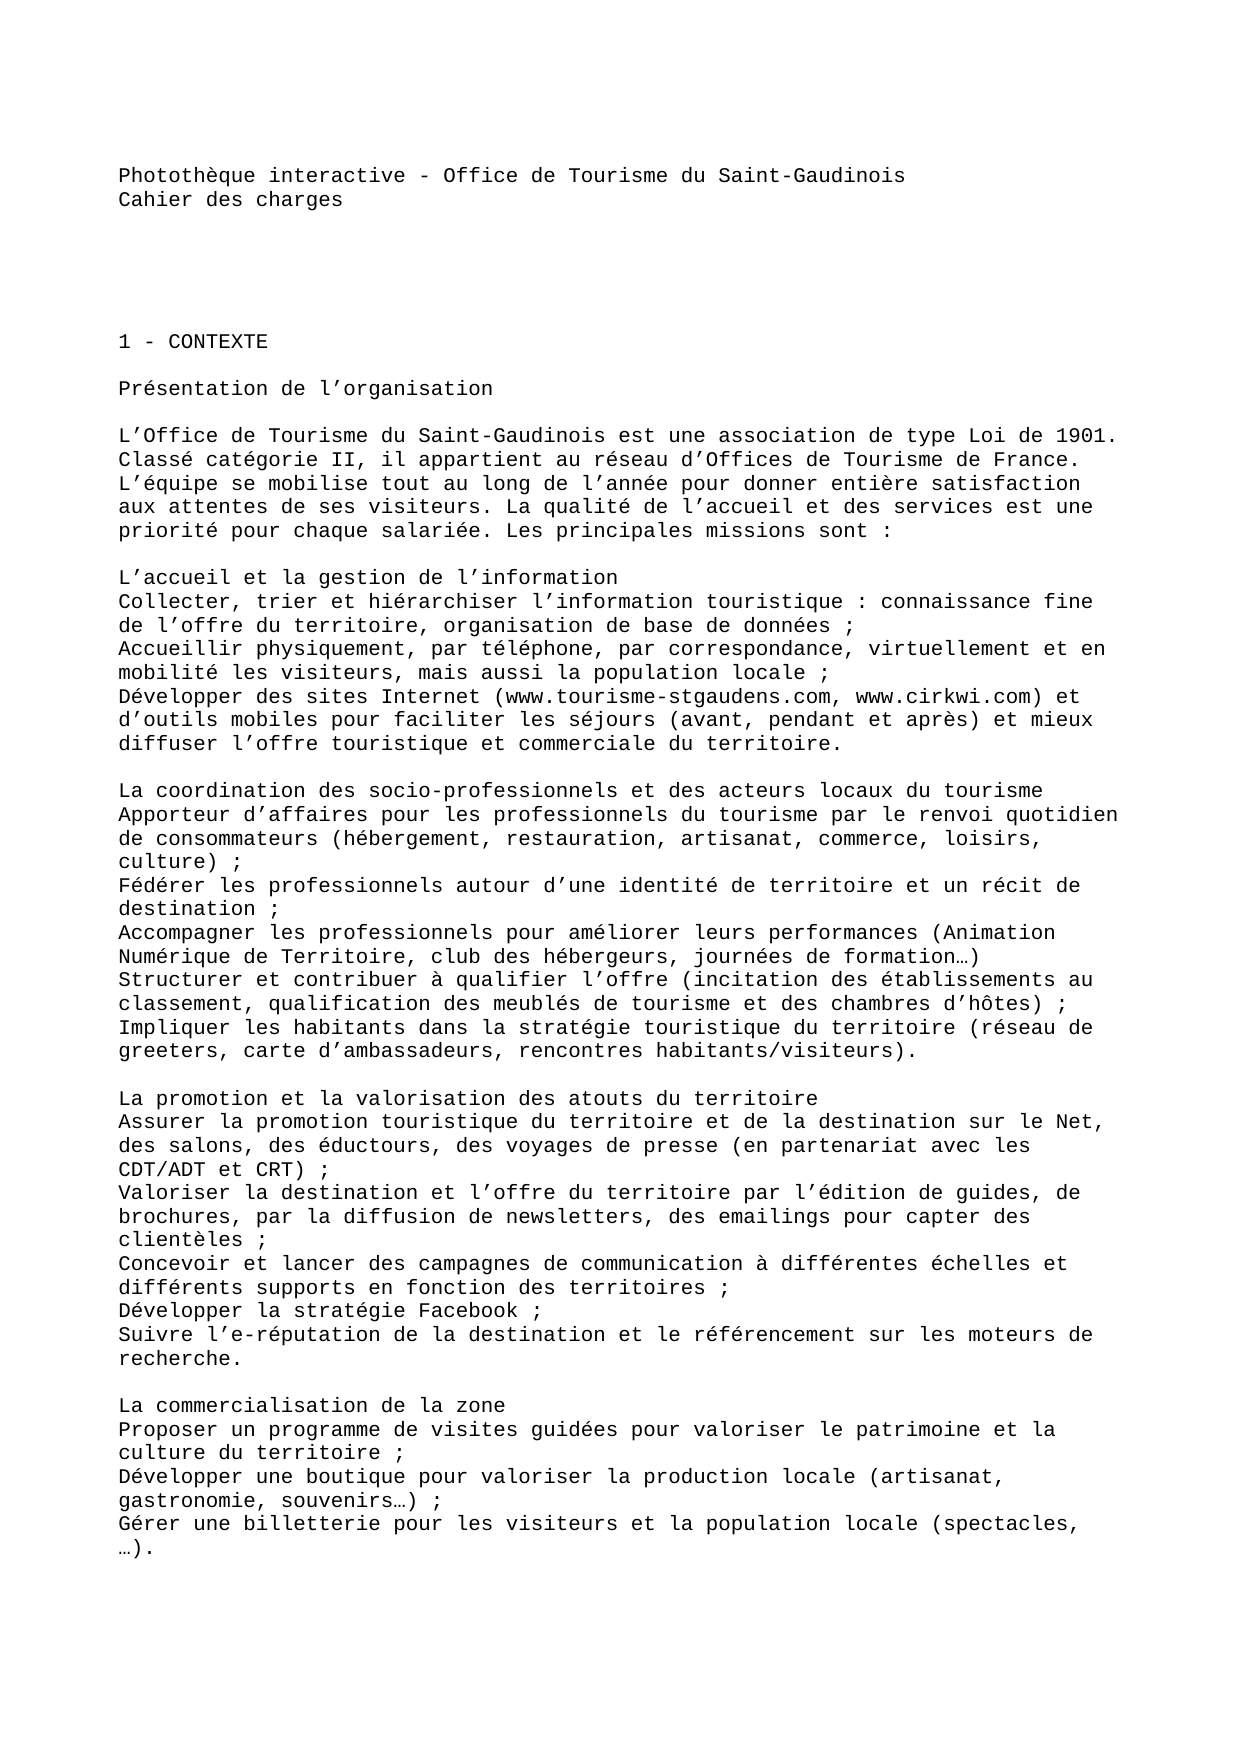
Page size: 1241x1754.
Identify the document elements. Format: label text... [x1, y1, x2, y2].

text La promotion et la valorisation des atouts du territoire [118, 1088, 1122, 1111]
text Gérer une billetterie pour les visiteurs et la population locale (spectacles, …). [118, 1513, 1122, 1561]
text Structurer et contribuer à qualifier l’offre (incitation des établissements au classement, qualification des meublés de tourisme et des chambres d’hôtes) ; [118, 969, 1122, 1017]
text Assurer la promotion touristique du territoire et de la destination sur le Net, des salons, des éductours, des voyages de presse (en partenariat avec les CDT/ADT et CRT) ; [118, 1111, 1122, 1182]
text La commercialisation de la zone [118, 1395, 1122, 1419]
text Présentation de l’organisation [118, 378, 1122, 402]
text Accueillir physiquement, par téléphone, par correspondance, virtuellement et en mobilité les visiteurs, mais aussi la population locale ; [118, 638, 1122, 686]
text 1 - CONTEXTE [118, 331, 1122, 354]
text Concevoir et lancer des campagnes de communication à différentes échelles et différents supports en fonction des territoires ; [118, 1253, 1122, 1300]
text La coordination des socio-professionnels et des acteurs locaux du tourisme [118, 780, 1122, 804]
text ­ [118, 118, 1122, 142]
text Développer une boutique pour valoriser la production locale (artisanat, gastronomie, souvenirs…) ; [118, 1466, 1122, 1513]
text Développer la stratégie Facebook ; [118, 1300, 1122, 1324]
text Valoriser la destination et l’offre du territoire par l’édition de guides, de brochures, par la diffusion de newsletters, des emailings pour capter des clientèles ; [118, 1182, 1122, 1253]
text L’accueil et la gestion de l’information [118, 567, 1122, 591]
text Proposer un programme de visites guidées pour valoriser le patrimoine et la culture du territoire ; [118, 1419, 1122, 1466]
text Photothèque interactive - Office de Tourisme du Saint-Gaudinois [118, 165, 1122, 189]
text L’Office de Tourisme du Saint-Gaudinois est une association de type Loi de 1901. Classé catégorie II, il appartient au réseau d’Offices de Tourisme de France. L’équipe se mobilise tout au long de l’année pour donner entière satisfaction aux attentes de ses visiteurs. La qualité de l’accueil et des services est une priorité pour chaque salariée. Les principales missions sont : [118, 426, 1122, 544]
text Apporteur d’affaires pour les professionnels du tourisme par le renvoi quotidien de consommateurs (hébergement, restauration, artisanat, commerce, loisirs, culture) ; [118, 804, 1122, 875]
text Fédérer les professionnels autour d’une identité de territoire et un récit de destination ; [118, 875, 1122, 922]
text Développer des sites Internet (www.tourisme-stgaudens.com, www.cirkwi.com) et d’outils mobiles pour faciliter les séjours (avant, pendant et après) et mieux diffuser l’offre touristique et commerciale du territoire. [118, 686, 1122, 757]
text Impliquer les habitants dans la stratégie touristique du territoire (réseau de greeters, carte d’ambassadeurs, rencontres habitants/visiteurs). [118, 1017, 1122, 1064]
text Collecter, trier et hiérarchiser l’information touristique : connaissance fine de l’offre du territoire, organisation de base de données ; [118, 591, 1122, 638]
text Suivre l’e-réputation de la destination et le référencement sur les moteurs de recherche. [118, 1324, 1122, 1371]
text Accompagner les professionnels pour améliorer leurs performances (Animation Numérique de Territoire, club des hébergeurs, journées de formation…) [118, 922, 1122, 969]
text Cahier des charges [118, 189, 1122, 213]
